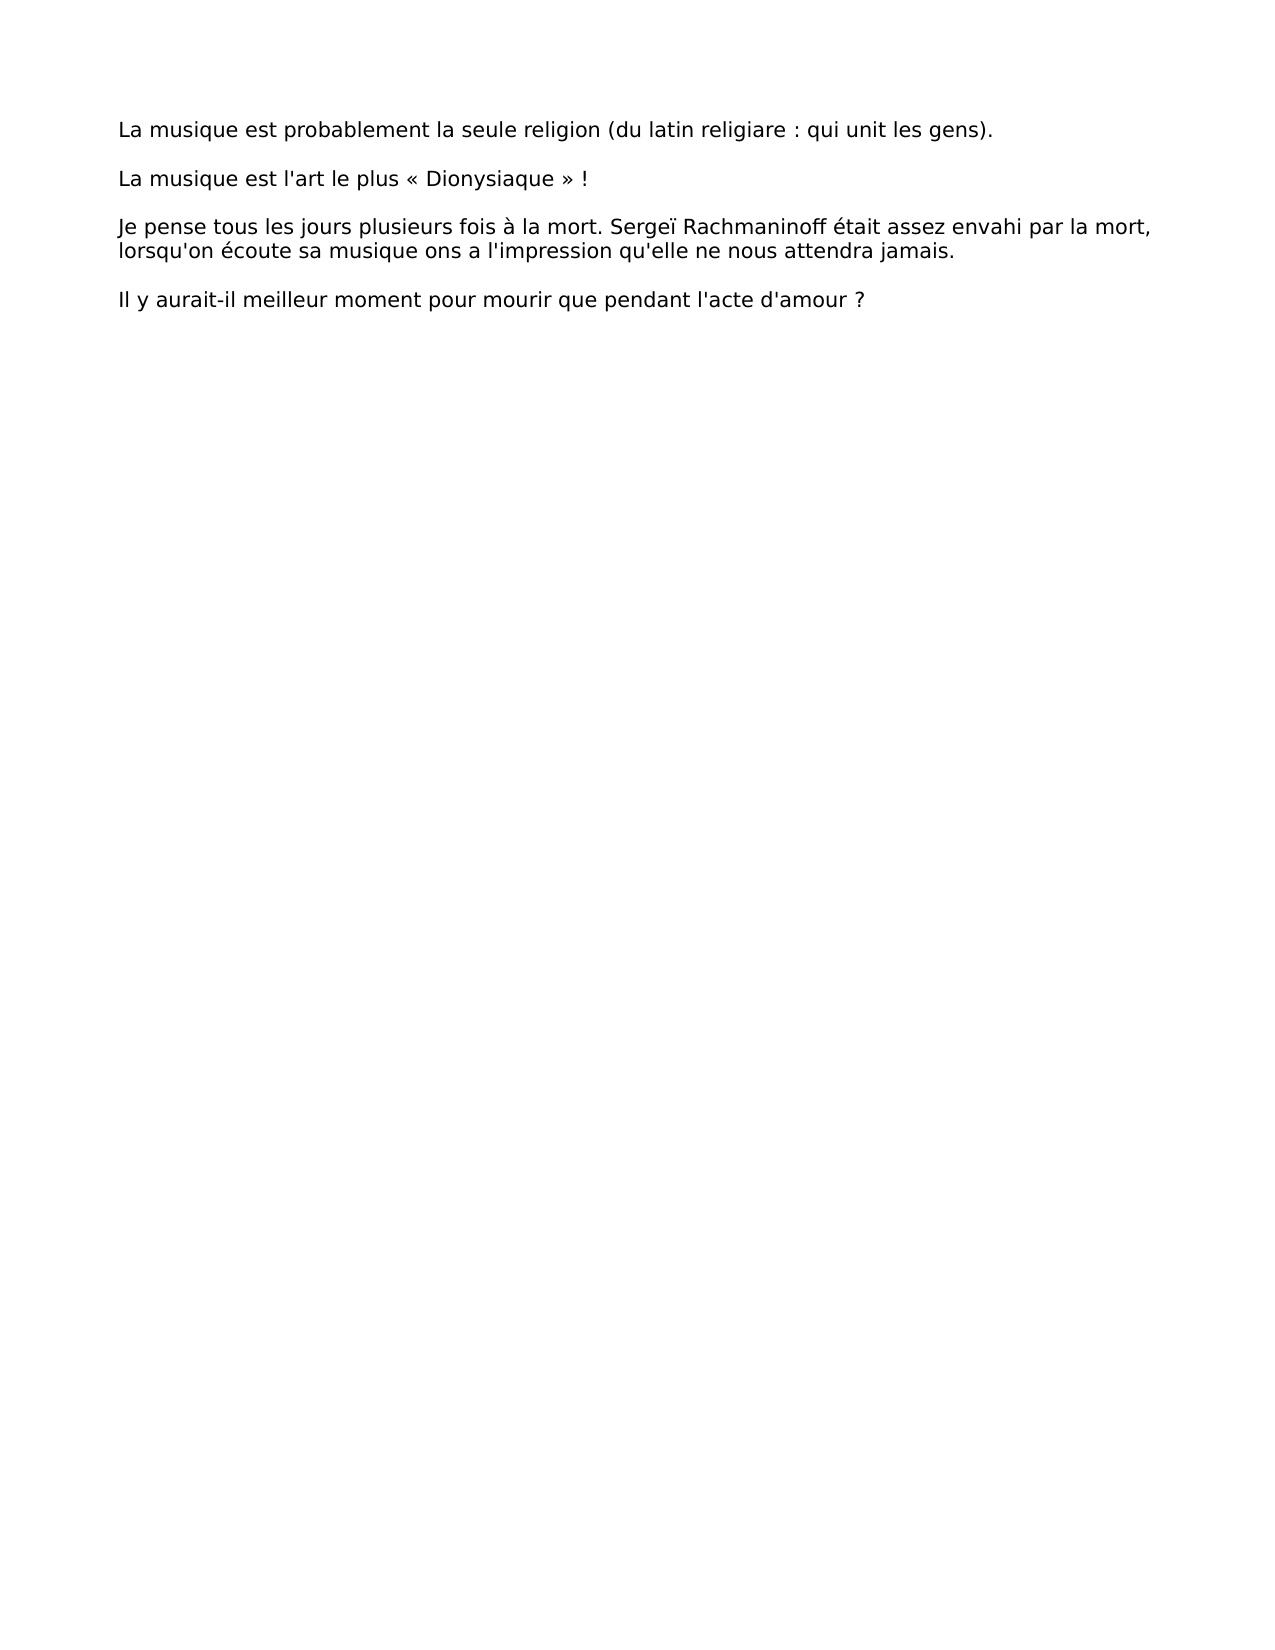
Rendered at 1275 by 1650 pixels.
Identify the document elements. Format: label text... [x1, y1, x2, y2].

text La musique est l'art le plus « Dionysiaque » ! [118, 167, 1157, 191]
text Il y aurait-il meilleur moment pour mourir que pendant l'acte d'amour ? [118, 288, 1157, 312]
text Je pense tous les jours plusieurs fois à la mort. Sergeï Rachmaninoff était assez envahi par la mort, lorsqu'on écoute sa musique ons a l'impression qu'elle ne nous attendra jamais. [118, 215, 1157, 264]
text La musique est probablement la seule religion (du latin religiare : qui unit les gens). [118, 118, 1157, 142]
